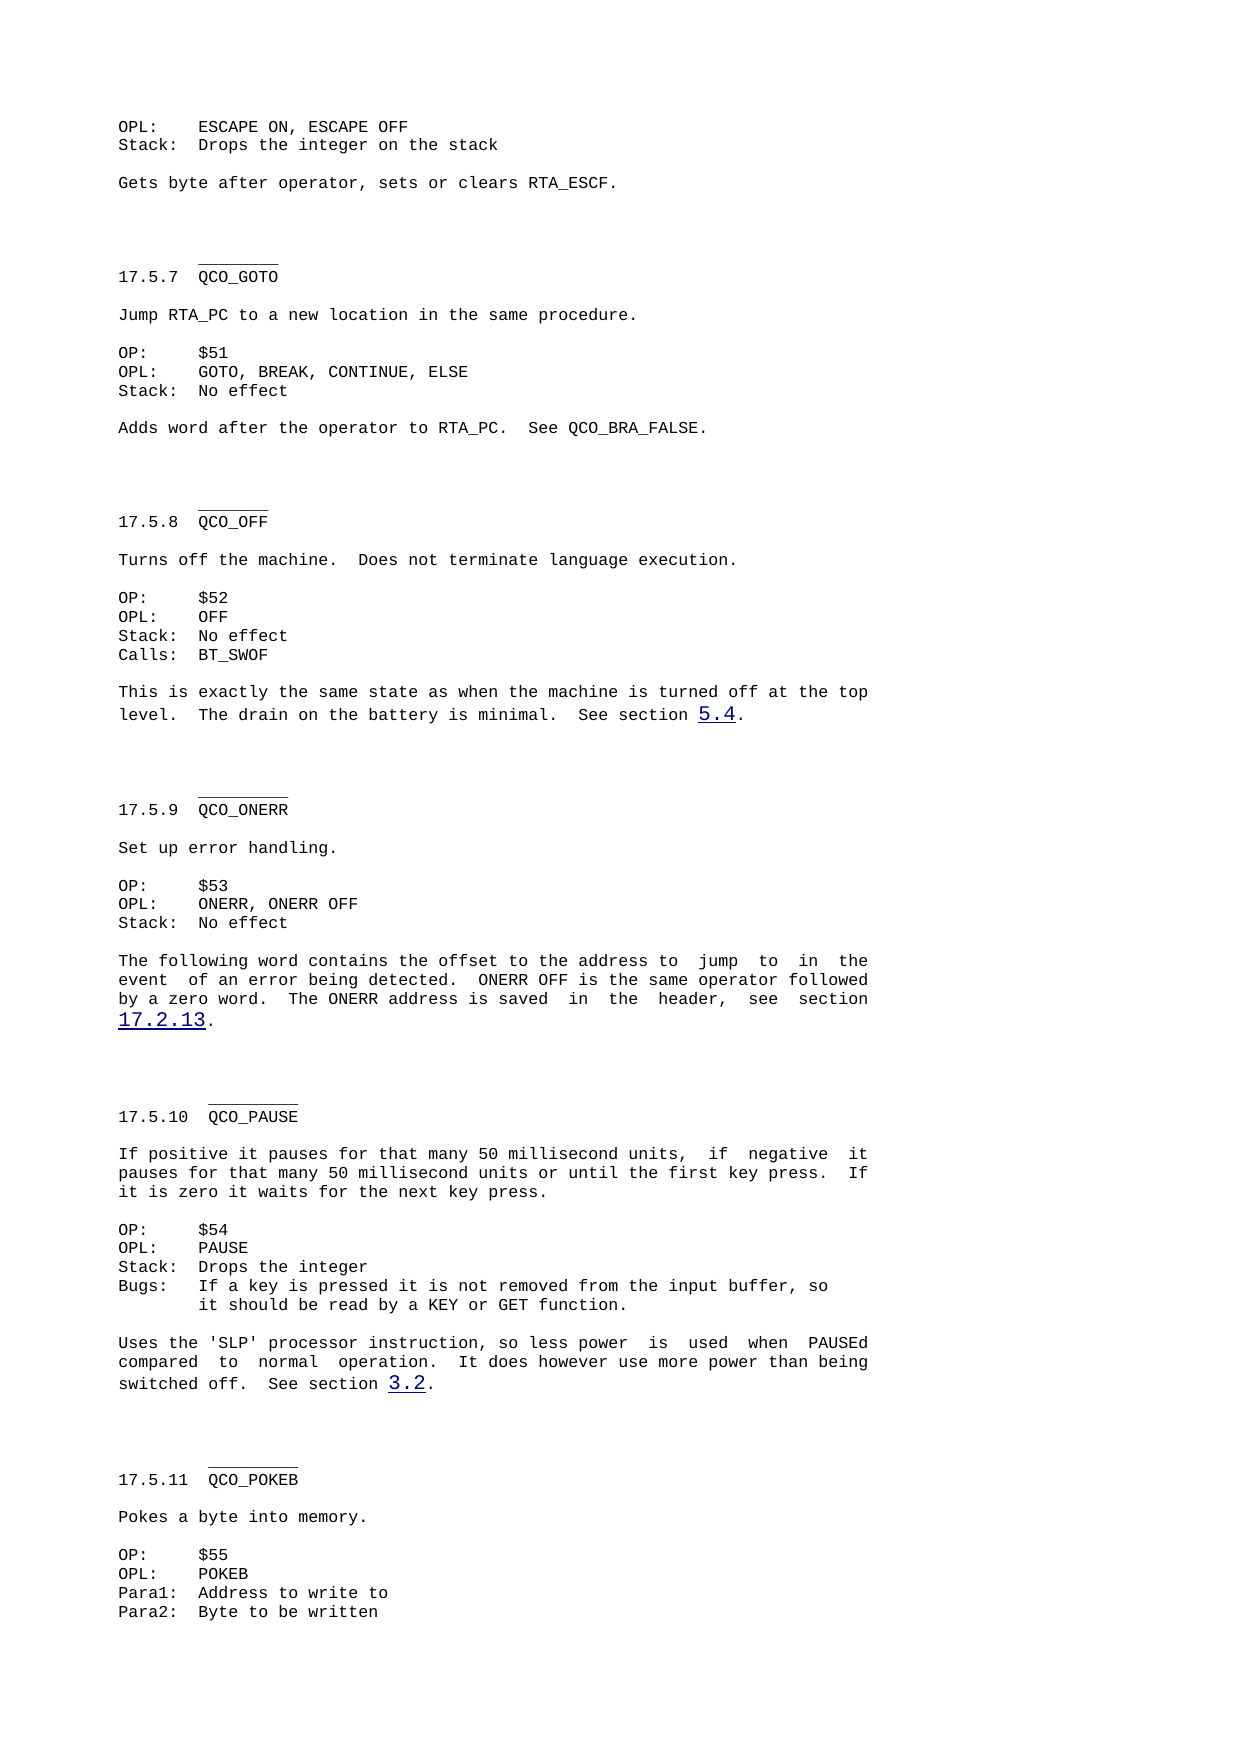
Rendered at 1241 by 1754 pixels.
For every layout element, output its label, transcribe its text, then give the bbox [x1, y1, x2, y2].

text 17.5.7 QCO_GOTO [118, 269, 1122, 288]
text Adds word after the operator to RTA_PC. See QCO_BRA_FALSE. [118, 420, 1122, 439]
text it is zero it waits for the next key press. [118, 1183, 1122, 1202]
text Calls: BT_SWOF [118, 646, 1122, 665]
text Para2: Byte to be written [118, 1603, 1122, 1622]
text If positive it pauses for that many 50 millisecond units, if negative it [118, 1146, 1122, 1165]
text OPL: PAUSE [118, 1240, 1122, 1259]
text Bugs: If a key is pressed it is not removed from the input buffer, so [118, 1278, 1122, 1297]
text OPL: GOTO, BREAK, CONTINUE, ELSE [118, 363, 1122, 382]
text OP: $53 [118, 877, 1122, 896]
text it should be read by a KEY or GET function. [118, 1297, 1122, 1316]
text pauses for that many 50 millisecond units or until the first key press. If [118, 1165, 1122, 1183]
text Stack: Drops the integer on the stack [118, 137, 1122, 156]
text _________ [118, 1452, 1122, 1471]
text Stack: No effect [118, 915, 1122, 934]
text 17.5.9 QCO_ONERR [118, 802, 1122, 821]
text Uses the 'SLP' processor instruction, so less power is used when PAUSEd [118, 1334, 1122, 1353]
text switched off. See section 3.2. [118, 1372, 1122, 1396]
text OP: $51 [118, 344, 1122, 363]
text ________ [118, 250, 1122, 269]
text _________ [118, 1089, 1122, 1108]
text OPL: OFF [118, 608, 1122, 627]
text The following word contains the offset to the address to jump to in the [118, 952, 1122, 971]
text OPL: ESCAPE ON, ESCAPE OFF [118, 118, 1122, 137]
text OPL: ONERR, ONERR OFF [118, 896, 1122, 915]
text _______ [118, 495, 1122, 514]
text Gets byte after operator, sets or clears RTA_ESCF. [118, 175, 1122, 193]
text event of an error being detected. ONERR OFF is the same operator followed [118, 971, 1122, 990]
text Jump RTA_PC to a new location in the same procedure. [118, 307, 1122, 326]
text compared to normal operation. It does however use more power than being [118, 1353, 1122, 1372]
text OPL: POKEB [118, 1565, 1122, 1584]
text Turns off the machine. Does not terminate language execution. [118, 552, 1122, 571]
text by a zero word. The ONERR address is saved in the header, see section [118, 990, 1122, 1009]
text Pokes a byte into memory. [118, 1509, 1122, 1528]
text 17.2.13. [118, 1009, 1122, 1033]
text OP: $55 [118, 1547, 1122, 1565]
text 17.5.11 QCO_POKEB [118, 1471, 1122, 1490]
text This is exactly the same state as when the machine is turned off at the top [118, 684, 1122, 703]
text 17.5.8 QCO_OFF [118, 514, 1122, 533]
text _________ [118, 783, 1122, 802]
text Stack: No effect [118, 627, 1122, 646]
text OP: $52 [118, 589, 1122, 608]
text Stack: No effect [118, 382, 1122, 401]
text Para1: Address to write to [118, 1584, 1122, 1603]
text OP: $54 [118, 1221, 1122, 1240]
text level. The drain on the battery is minimal. See section 5.4. [118, 703, 1122, 726]
text 17.5.10 QCO_PAUSE [118, 1108, 1122, 1127]
text Stack: Drops the integer [118, 1259, 1122, 1278]
text Set up error handling. [118, 839, 1122, 858]
